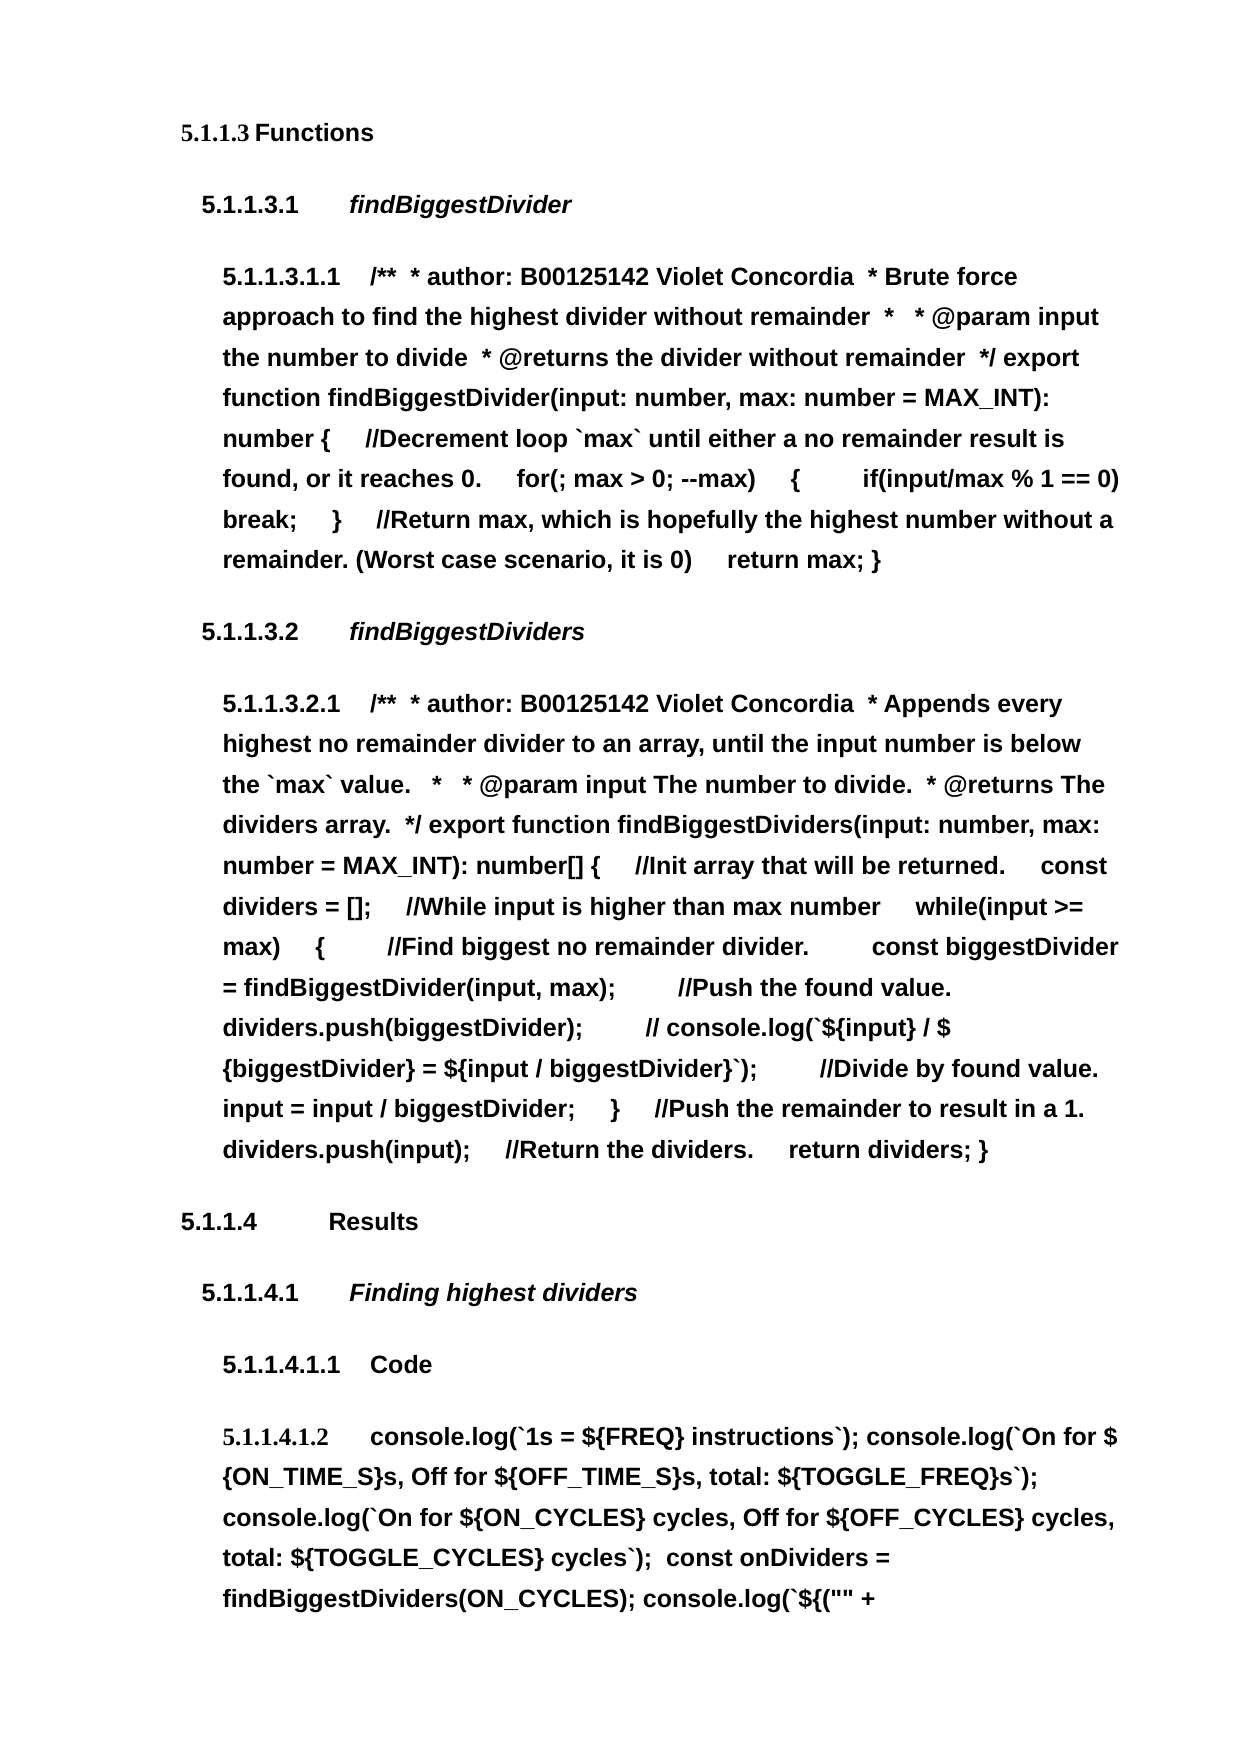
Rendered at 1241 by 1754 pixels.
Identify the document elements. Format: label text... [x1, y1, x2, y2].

subtitle /** * author: B00125142 Violet Concordia * Brute force approach to find the highest divider without remainder * * @param input the number to divide * @returns the divider without remainder */ export function findBiggestDivider(input: number, max: number = MAX_INT): number { //Decrement loop `max` until either a no remainder result is found, or it reaches 0. for(; max > 0; --max) { if(input/max % 1 == 0) break; } //Return max, which is hopefully the highest number without a remainder. (Worst case scenario, it is 0) return max; } [222, 262, 1122, 574]
subtitle Functions [181, 118, 1122, 147]
subtitle Finding highest dividers [201, 1278, 1122, 1307]
subtitle console.log(`1s = ${FREQ} instructions`); console.log(`On for ${ON_TIME_S}s, Off for ${OFF_TIME_S}s, total: ${TOGGLE_FREQ}s`); console.log(`On for ${ON_CYCLES} cycles, Off for ${OFF_CYCLES} cycles, total: ${TOGGLE_CYCLES} cycles`); const onDividers = findBiggestDividers(ON_CYCLES); console.log(`${("" + [222, 1422, 1122, 1613]
subtitle Code [222, 1350, 1122, 1379]
subtitle /** * author: B00125142 Violet Concordia * Appends every highest no remainder divider to an array, until the input number is below the `max` value. * * @param input The number to divide. * @returns The dividers array. */ export function findBiggestDividers(input: number, max: number = MAX_INT): number[] { //Init array that will be returned. const dividers = []; //While input is higher than max number while(input >= max) { //Find biggest no remainder divider. const biggestDivider = findBiggestDivider(input, max); //Push the found value. dividers.push(biggestDivider); // console.log(`${input} / ${biggestDivider} = ${input / biggestDivider}`); //Divide by found value. input = input / biggestDivider; } //Push the remainder to result in a 1. dividers.push(input); //Return the dividers. return dividers; } [222, 689, 1122, 1163]
subtitle findBiggestDivider [201, 190, 1122, 219]
subtitle findBiggestDividers [201, 617, 1122, 646]
subtitle Results [181, 1206, 1122, 1235]
